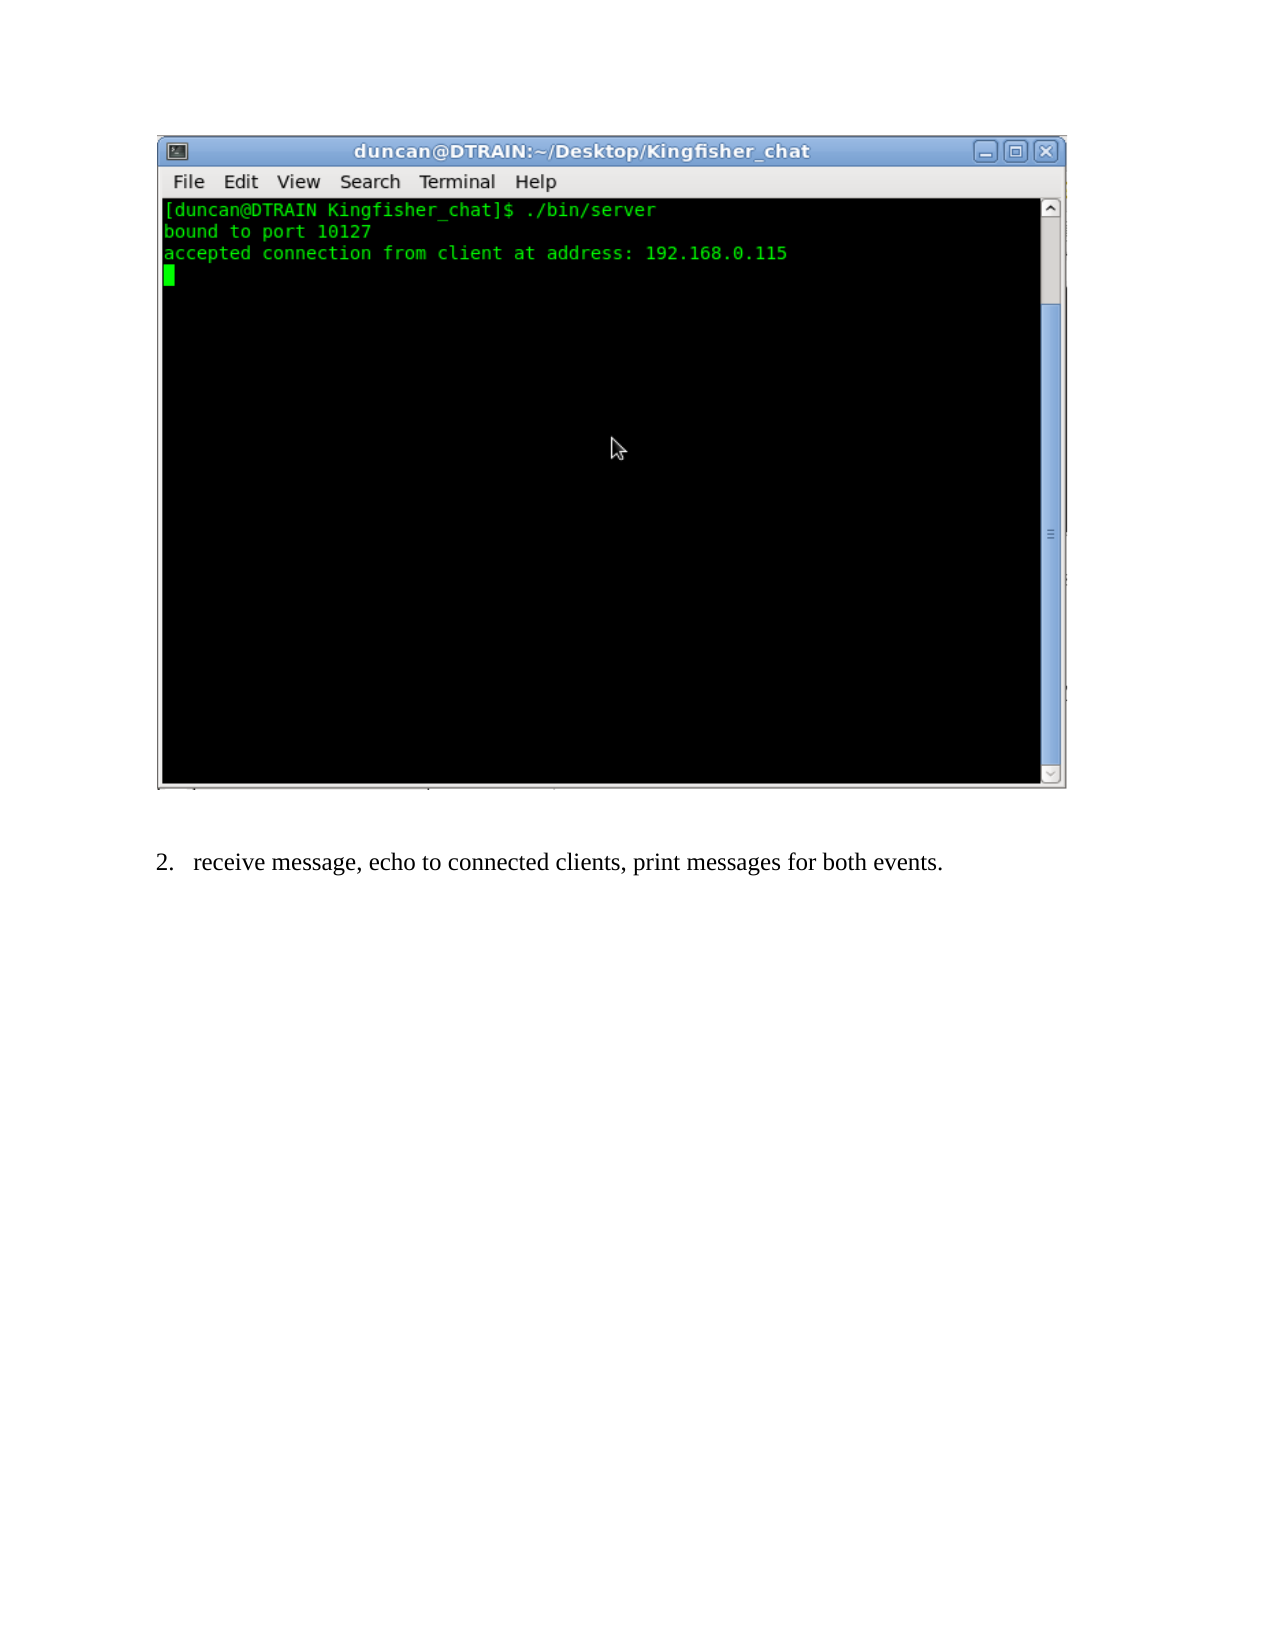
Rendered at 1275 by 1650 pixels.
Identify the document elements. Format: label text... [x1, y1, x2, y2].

picture [157, 135, 1068, 790]
list receive message, echo to connected clients, print messages for both events. [156, 847, 1157, 876]
